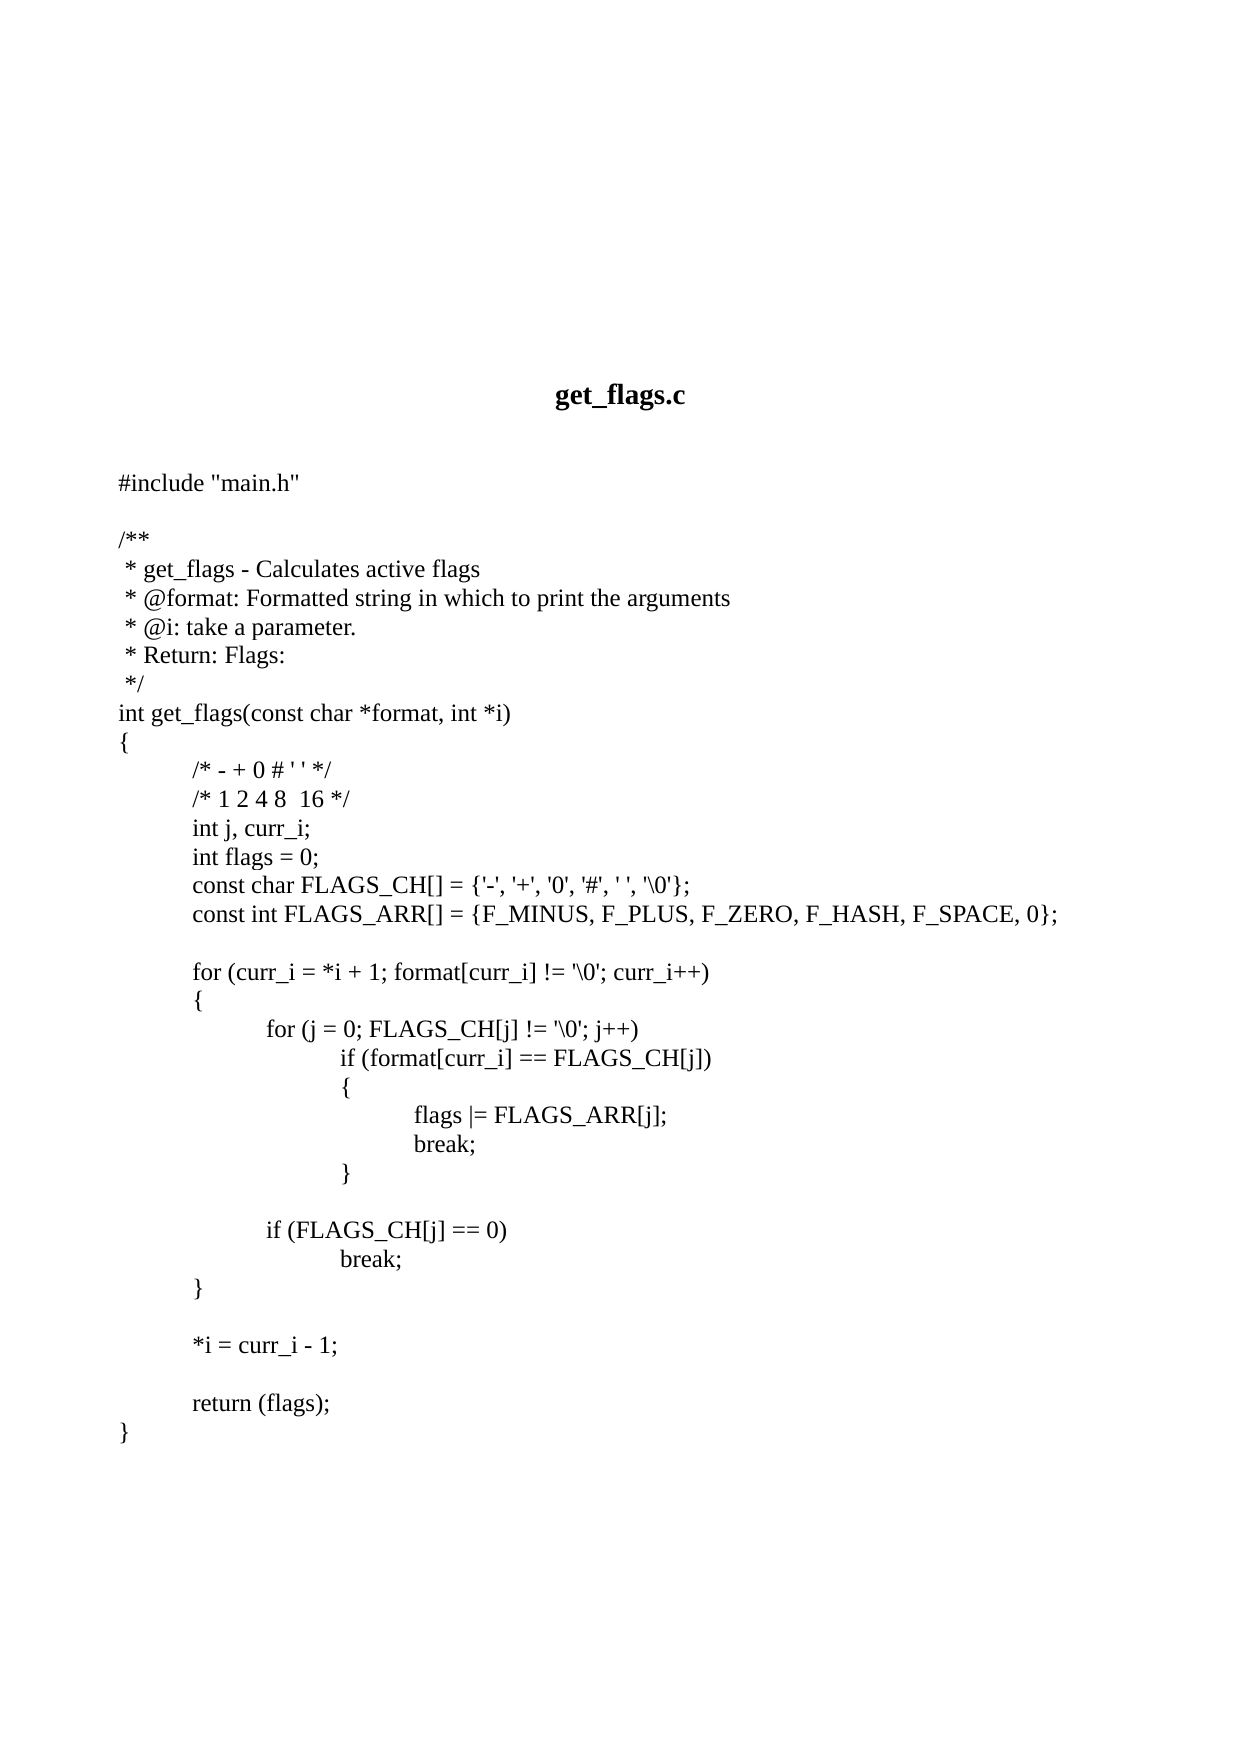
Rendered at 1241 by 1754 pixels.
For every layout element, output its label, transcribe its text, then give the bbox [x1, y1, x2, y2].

text if (FLAGS_CH[j] == 0) [118, 1215, 1122, 1244]
text * get_flags - Calculates active flags [118, 554, 1122, 583]
text } [118, 1158, 1122, 1187]
text int j, curr_i; [118, 813, 1122, 842]
text * Return: Flags: [118, 640, 1122, 669]
text { [118, 727, 1122, 755]
text for (curr_i = *i + 1; format[curr_i] != '\0'; curr_i++) [118, 957, 1122, 985]
text return (flags); [118, 1388, 1122, 1417]
text break; [118, 1244, 1122, 1273]
text /** [118, 525, 1122, 554]
text if (format[curr_i] == FLAGS_CH[j]) [118, 1043, 1122, 1072]
text * @i: take a parameter. [118, 612, 1122, 640]
text get_flags.c [118, 377, 1122, 410]
text #include "main.h" [118, 468, 1122, 497]
text for (j = 0; FLAGS_CH[j] != '\0'; j++) [118, 1014, 1122, 1043]
text const char FLAGS_CH[] = {'-', '+', '0', '#', ' ', '\0'}; [118, 870, 1122, 899]
text break; [118, 1129, 1122, 1158]
text flags |= FLAGS_ARR[j]; [118, 1100, 1122, 1129]
text int get_flags(const char *format, int *i) [118, 698, 1122, 727]
text * @format: Formatted string in which to print the arguments [118, 583, 1122, 612]
text } [118, 1417, 1122, 1445]
text } [118, 1273, 1122, 1302]
text */ [118, 669, 1122, 698]
text { [118, 985, 1122, 1014]
text int flags = 0; [118, 842, 1122, 870]
text *i = curr_i - 1; [118, 1330, 1122, 1359]
text const int FLAGS_ARR[] = {F_MINUS, F_PLUS, F_ZERO, F_HASH, F_SPACE, 0}; [118, 899, 1122, 928]
text { [118, 1072, 1122, 1100]
text /* 1 2 4 8 16 */ [118, 784, 1122, 813]
text /* - + 0 # ' ' */ [118, 755, 1122, 784]
